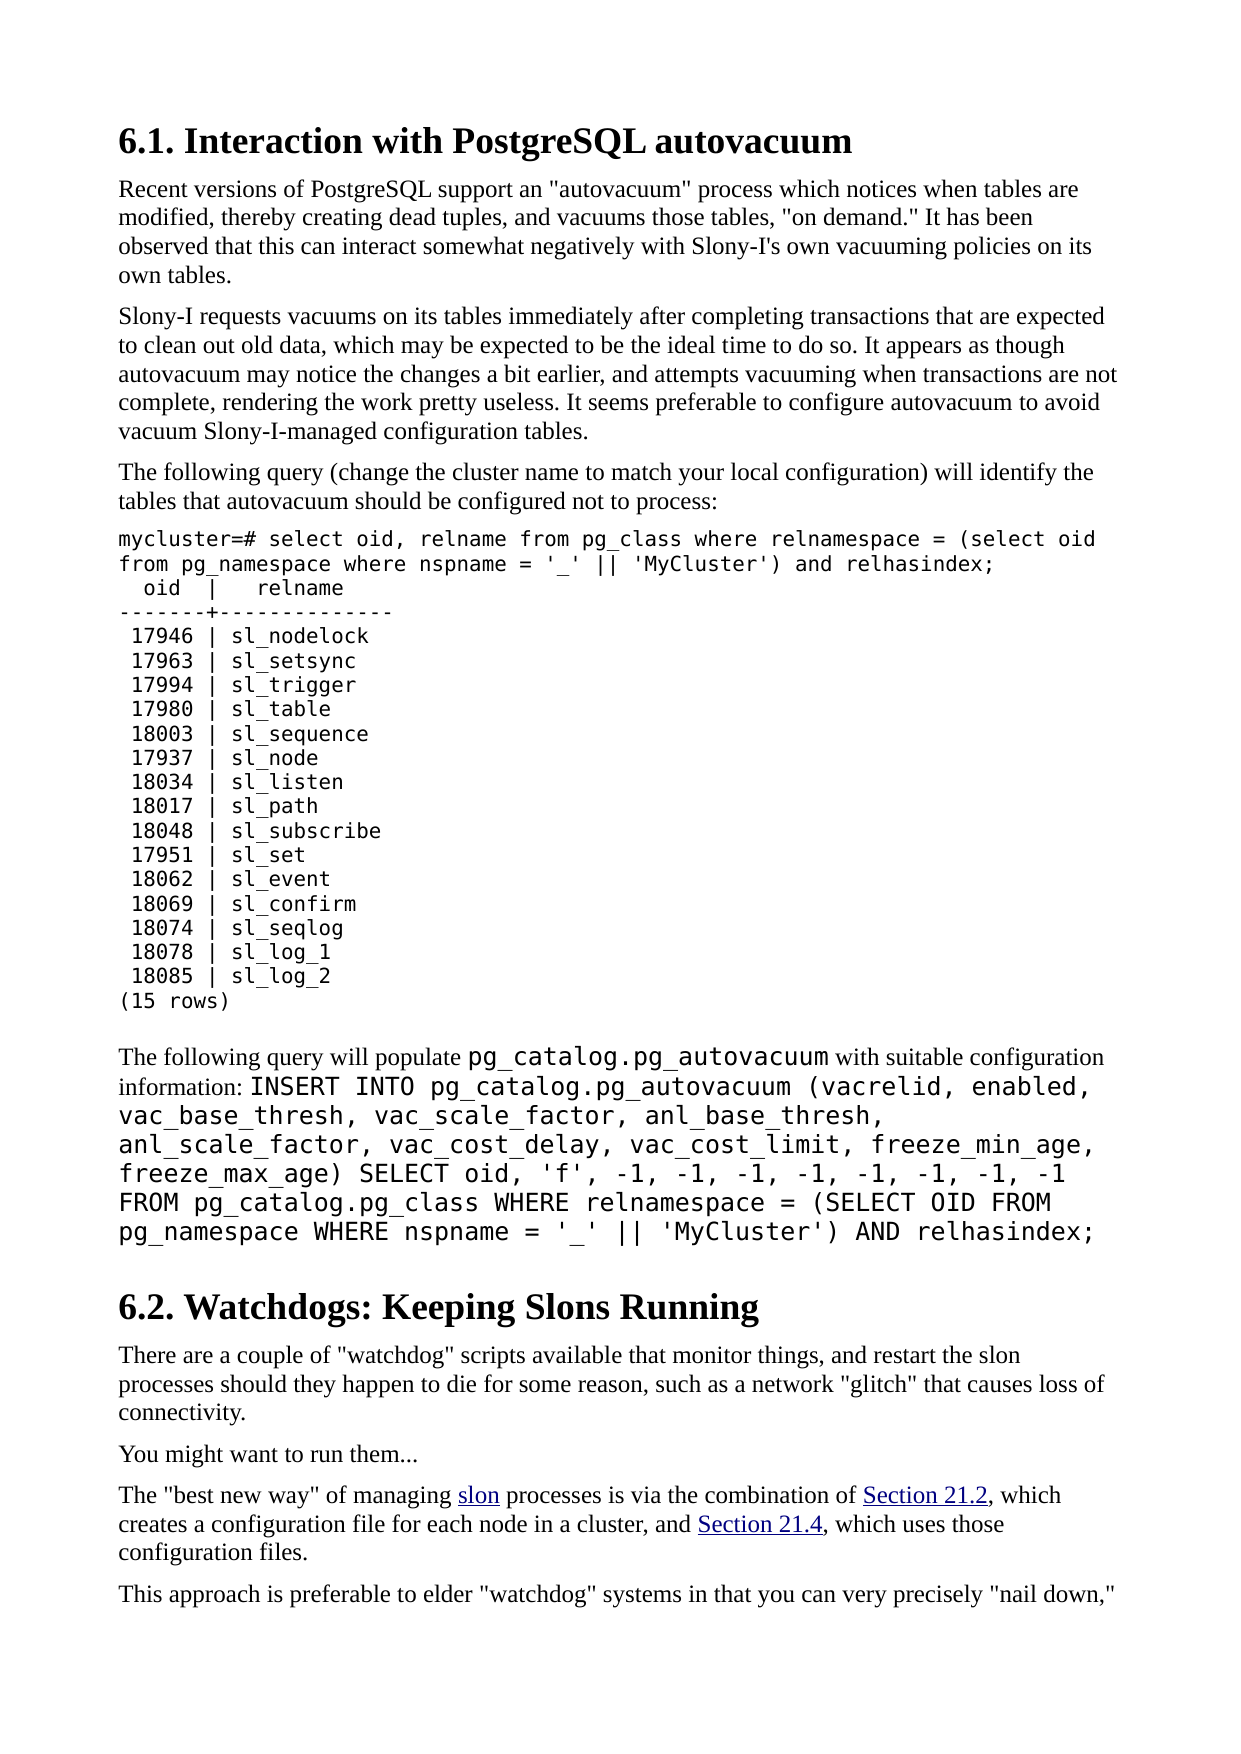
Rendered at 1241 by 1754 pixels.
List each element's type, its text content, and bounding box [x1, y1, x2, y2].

text 18085 | sl_log_2 [118, 964, 1122, 989]
text 18069 | sl_confirm [118, 892, 1122, 916]
text 18017 | sl_path [118, 794, 1122, 819]
text Slony-I requests vacuums on its tables immediately after completing transactions that are expected to clean out old data, which may be expected to be the ideal time to do so. It appears as though autovacuum may notice the changes a bit earlier, and attempts vacuuming when transactions are not complete, rendering the work pretty useless. It seems preferable to configure autovacuum to avoid vacuum Slony-I-managed configuration tables. [118, 301, 1122, 445]
text Recent versions of PostgreSQL support an "autovacuum" process which notices when tables are modified, thereby creating dead tuples, and vacuums those tables, "on demand." It has been observed that this can interact somewhat negatively with Slony-I's own vacuuming policies on its own tables. [118, 174, 1122, 289]
subtitle 6.2. Watchdogs: Keeping Slons Running [118, 1284, 1122, 1327]
text This approach is preferable to elder "watchdog" systems in that you can very precisely "nail down," [118, 1579, 1122, 1607]
subtitle 6.1. Interaction with PostgreSQL autovacuum [118, 118, 1122, 161]
text mycluster=# select oid, relname from pg_class where relnamespace = (select oid from pg_namespace where nspname = '_' || 'MyCluster') and relhasindex; [118, 527, 1122, 576]
text The following query will populate pg_catalog.pg_autovacuum with suitable configuration information: INSERT INTO pg_catalog.pg_autovacuum (vacrelid, enabled, vac_base_thresh, vac_scale_factor, anl_base_thresh, anl_scale_factor, vac_cost_delay, vac_cost_limit, freeze_min_age, freeze_max_age) SELECT oid, 'f', -1, -1, -1, -1, -1, -1, -1, -1 FROM pg_catalog.pg_class WHERE relnamespace = (SELECT OID FROM pg_namespace WHERE nspname = '_' || 'MyCluster') AND relhasindex; [118, 1042, 1122, 1247]
text 17937 | sl_node [118, 746, 1122, 770]
text 17963 | sl_setsync [118, 649, 1122, 673]
text You might want to run them... [118, 1439, 1122, 1467]
text oid | relname [118, 576, 1122, 600]
text 18048 | sl_subscribe [118, 819, 1122, 843]
text -------+-------------- [118, 600, 1122, 624]
text The following query (change the cluster name to match your local configuration) will identify the tables that autovacuum should be configured not to process: [118, 457, 1122, 515]
text 17946 | sl_nodelock [118, 624, 1122, 649]
text 18078 | sl_log_1 [118, 940, 1122, 964]
text There are a couple of "watchdog" scripts available that monitor things, and restart the slon processes should they happen to die for some reason, such as a network "glitch" that causes loss of connectivity. [118, 1340, 1122, 1426]
text (15 rows) [118, 989, 1122, 1013]
text 18074 | sl_seqlog [118, 916, 1122, 940]
text 17980 | sl_table [118, 697, 1122, 722]
text 18062 | sl_event [118, 867, 1122, 892]
text The "best new way" of managing slon processes is via the combination of Section 21.2, which creates a configuration file for each node in a cluster, and Section 21.4, which uses those configuration files. [118, 1480, 1122, 1566]
text 17951 | sl_set [118, 843, 1122, 867]
text 18034 | sl_listen [118, 770, 1122, 794]
text 18003 | sl_sequence [118, 722, 1122, 746]
text 17994 | sl_trigger [118, 673, 1122, 697]
